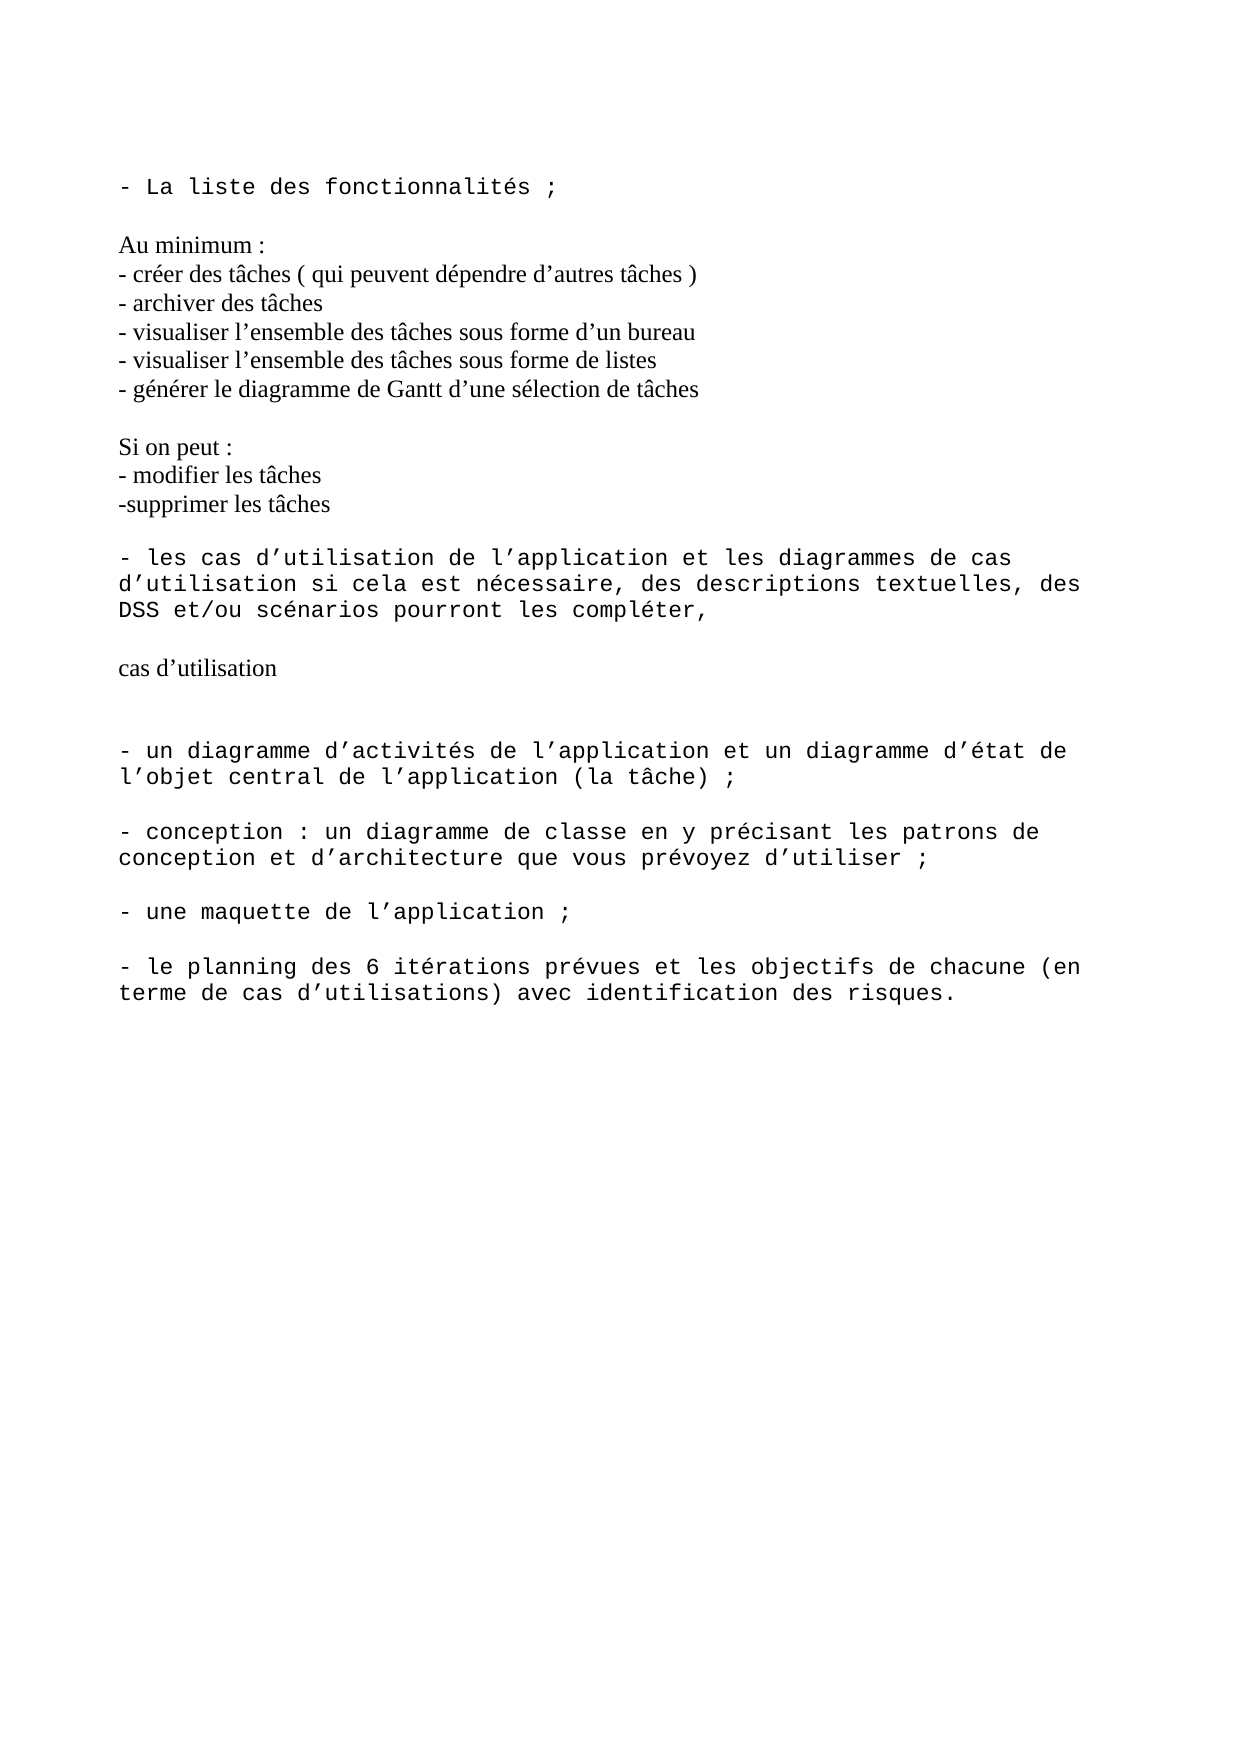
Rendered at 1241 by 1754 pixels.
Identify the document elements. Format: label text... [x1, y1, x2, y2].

text -supprimer les tâches [118, 489, 1122, 518]
text - les cas d’utilisation de l’application et les diagrammes de cas d’utilisation si cela est nécessaire, des descriptions textuelles, des DSS et/ou scénarios pourront les compléter, [118, 547, 1122, 624]
text - La liste des fonctionnalités ; [118, 176, 1122, 202]
text - une maquette de l’application ; [118, 901, 1122, 927]
text - visualiser l’ensemble des tâches sous forme de listes [118, 345, 1122, 374]
text - créer des tâches ( qui peuvent dépendre d’autres tâches ) [118, 259, 1122, 288]
text - visualiser l’ensemble des tâches sous forme d’un bureau [118, 317, 1122, 345]
text - générer le diagramme de Gantt d’une sélection de tâches [118, 374, 1122, 403]
text - archiver des tâches [118, 288, 1122, 317]
text - un diagramme d’activités de l’application et un diagramme d’état de l’objet central de l’application (la tâche) ; [118, 739, 1122, 791]
text Au minimum : [118, 230, 1122, 259]
text - conception : un diagramme de classe en y précisant les patrons de conception et d’architecture que vous prévoyez d’utiliser ; [118, 820, 1122, 872]
text cas d’utilisation [118, 653, 1122, 682]
text Si on peut : [118, 432, 1122, 460]
text - modifier les tâches [118, 460, 1122, 489]
text - le planning des 6 itérations prévues et les objectifs de chacune (en terme de cas d’utilisations) avec identification des risques. [118, 955, 1122, 1007]
